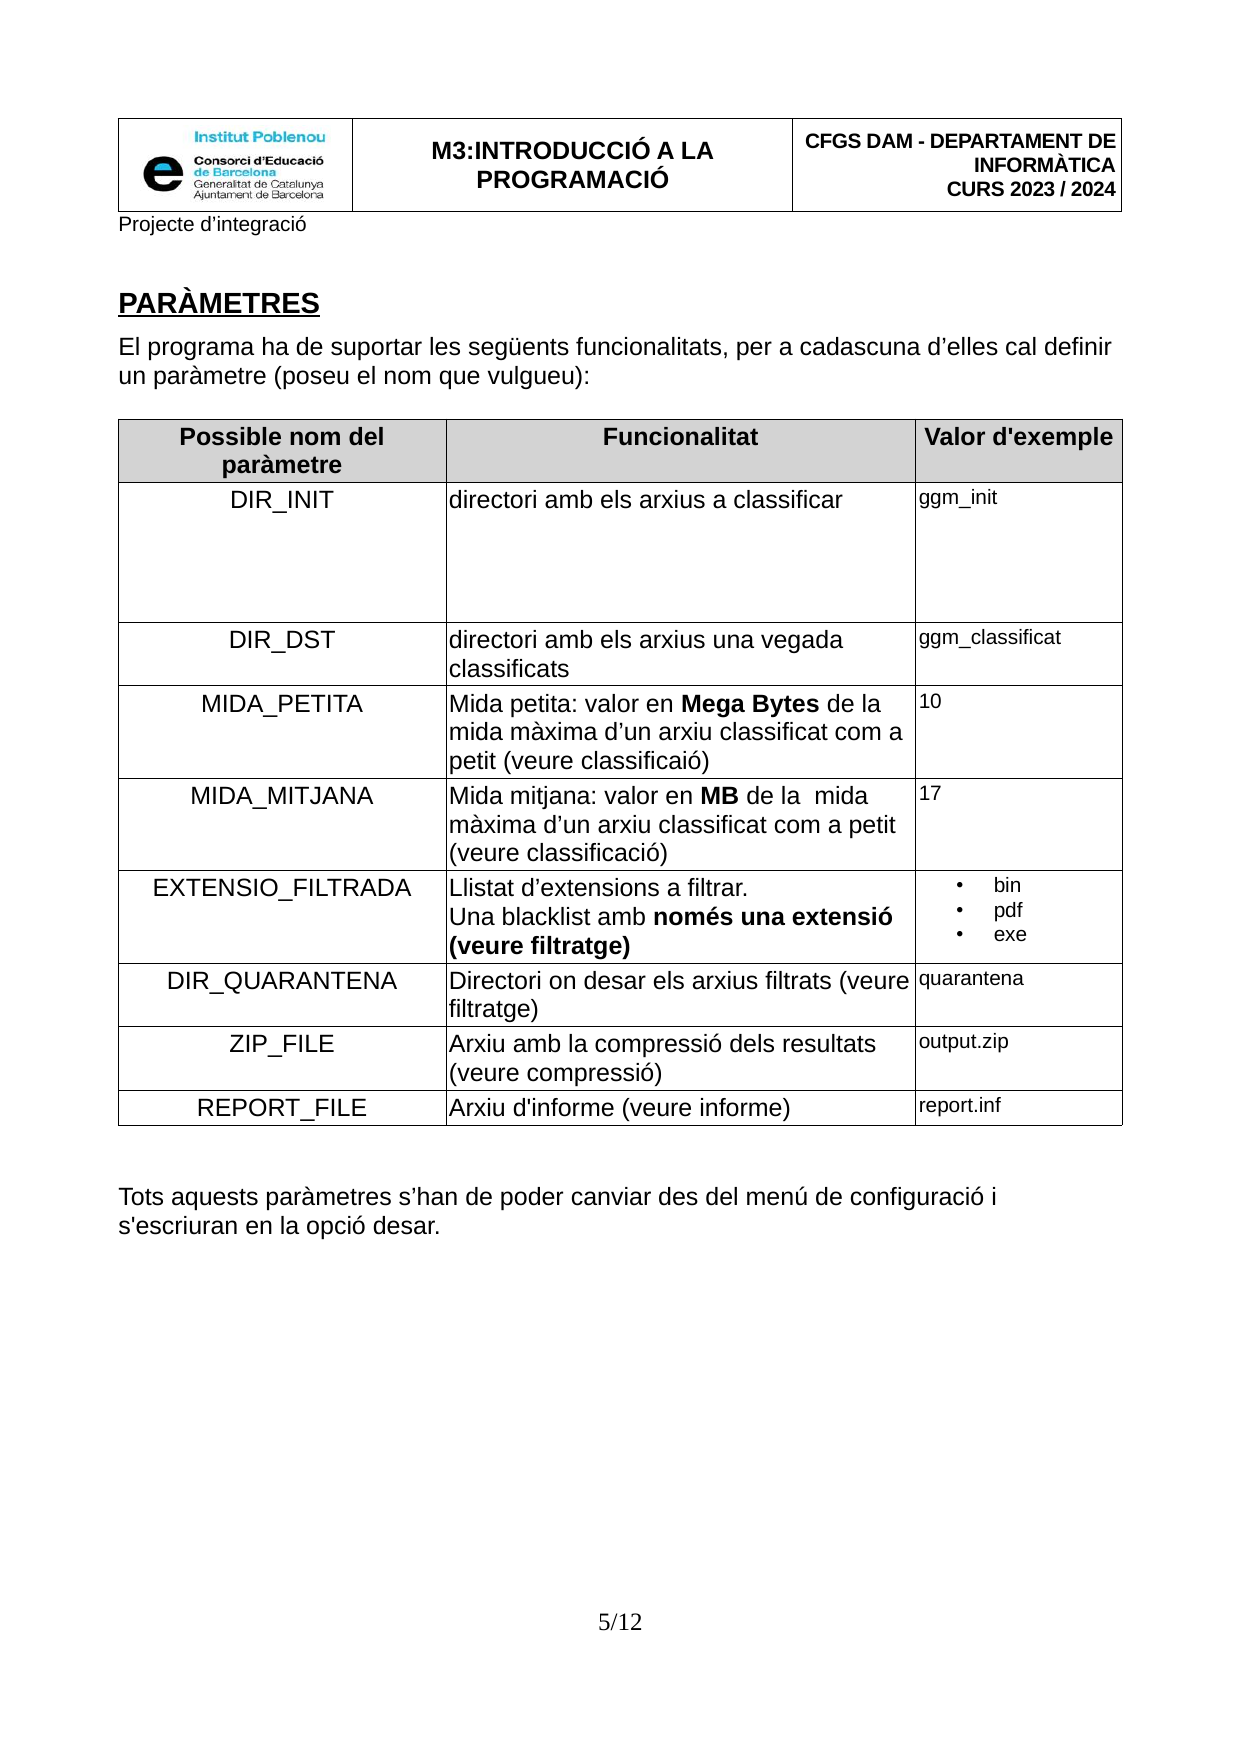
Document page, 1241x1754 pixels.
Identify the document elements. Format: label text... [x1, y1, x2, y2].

table_cell 10 [916, 686, 1122, 778]
text El programa ha de suportar les següents funcionalitats, per a cadascuna d’elles cal definir un paràmetre (poseu el nom que vulgueu): [118, 332, 1122, 390]
table_cell ggm_init [916, 483, 1122, 622]
table_cell ggm_classificat [916, 623, 1122, 685]
picture [140, 125, 331, 206]
table_cell Directori on desar els arxius filtrats (veure filtratge) [447, 964, 915, 1026]
table_cell Arxiu d'informe (veure informe) [447, 1091, 915, 1125]
table_cell ZIP_FILE [119, 1027, 446, 1090]
table_cell MIDA_PETITA [119, 686, 446, 778]
table_cell EXTENSIO_FILTRADA [119, 871, 446, 963]
table_header Valor d'exemple [916, 420, 1122, 482]
table_cell DIR_INIT [119, 483, 446, 622]
table_cell 17 [916, 779, 1122, 870]
subtitle PARÀMETRES [118, 286, 1122, 320]
table_header Funcionalitat [447, 420, 915, 482]
table_cell Mida mitjana: valor en MB de la mida màxima d’un arxiu classificat com a petit (veure classificació) [447, 779, 915, 870]
table_cell REPORT_FILE [119, 1091, 446, 1125]
table_header Possible nom del paràmetre [119, 420, 446, 482]
table_cell directori amb els arxius a classificar [447, 483, 915, 622]
text Tots aquests paràmetres s’han de poder canviar des del menú de configuració i s'escriuran en la opció desar. [118, 1182, 1122, 1240]
table_cell MIDA_MITJANA [119, 779, 446, 870]
table_cell DIR_QUARANTENA [119, 964, 446, 1026]
table_cell Arxiu amb la compressió dels resultats (veure compressió) [447, 1027, 915, 1090]
table_cell directori amb els arxius una vegada classificats [447, 623, 915, 685]
table_cell quarantena [916, 964, 1122, 1026]
table_cell output.zip [916, 1027, 1122, 1090]
table_cell Mida petita: valor en Mega Bytes de la mida màxima d’un arxiu classificat com a petit (veure classificaió) [447, 686, 915, 778]
table_cell bin pdf exe [916, 871, 1122, 963]
table_cell report.inf [916, 1091, 1122, 1125]
table_cell DIR_DST [119, 623, 446, 685]
table_cell Llistat d’extensions a filtrar. Una blacklist amb només una extensió (veure filtratge) [447, 871, 915, 963]
